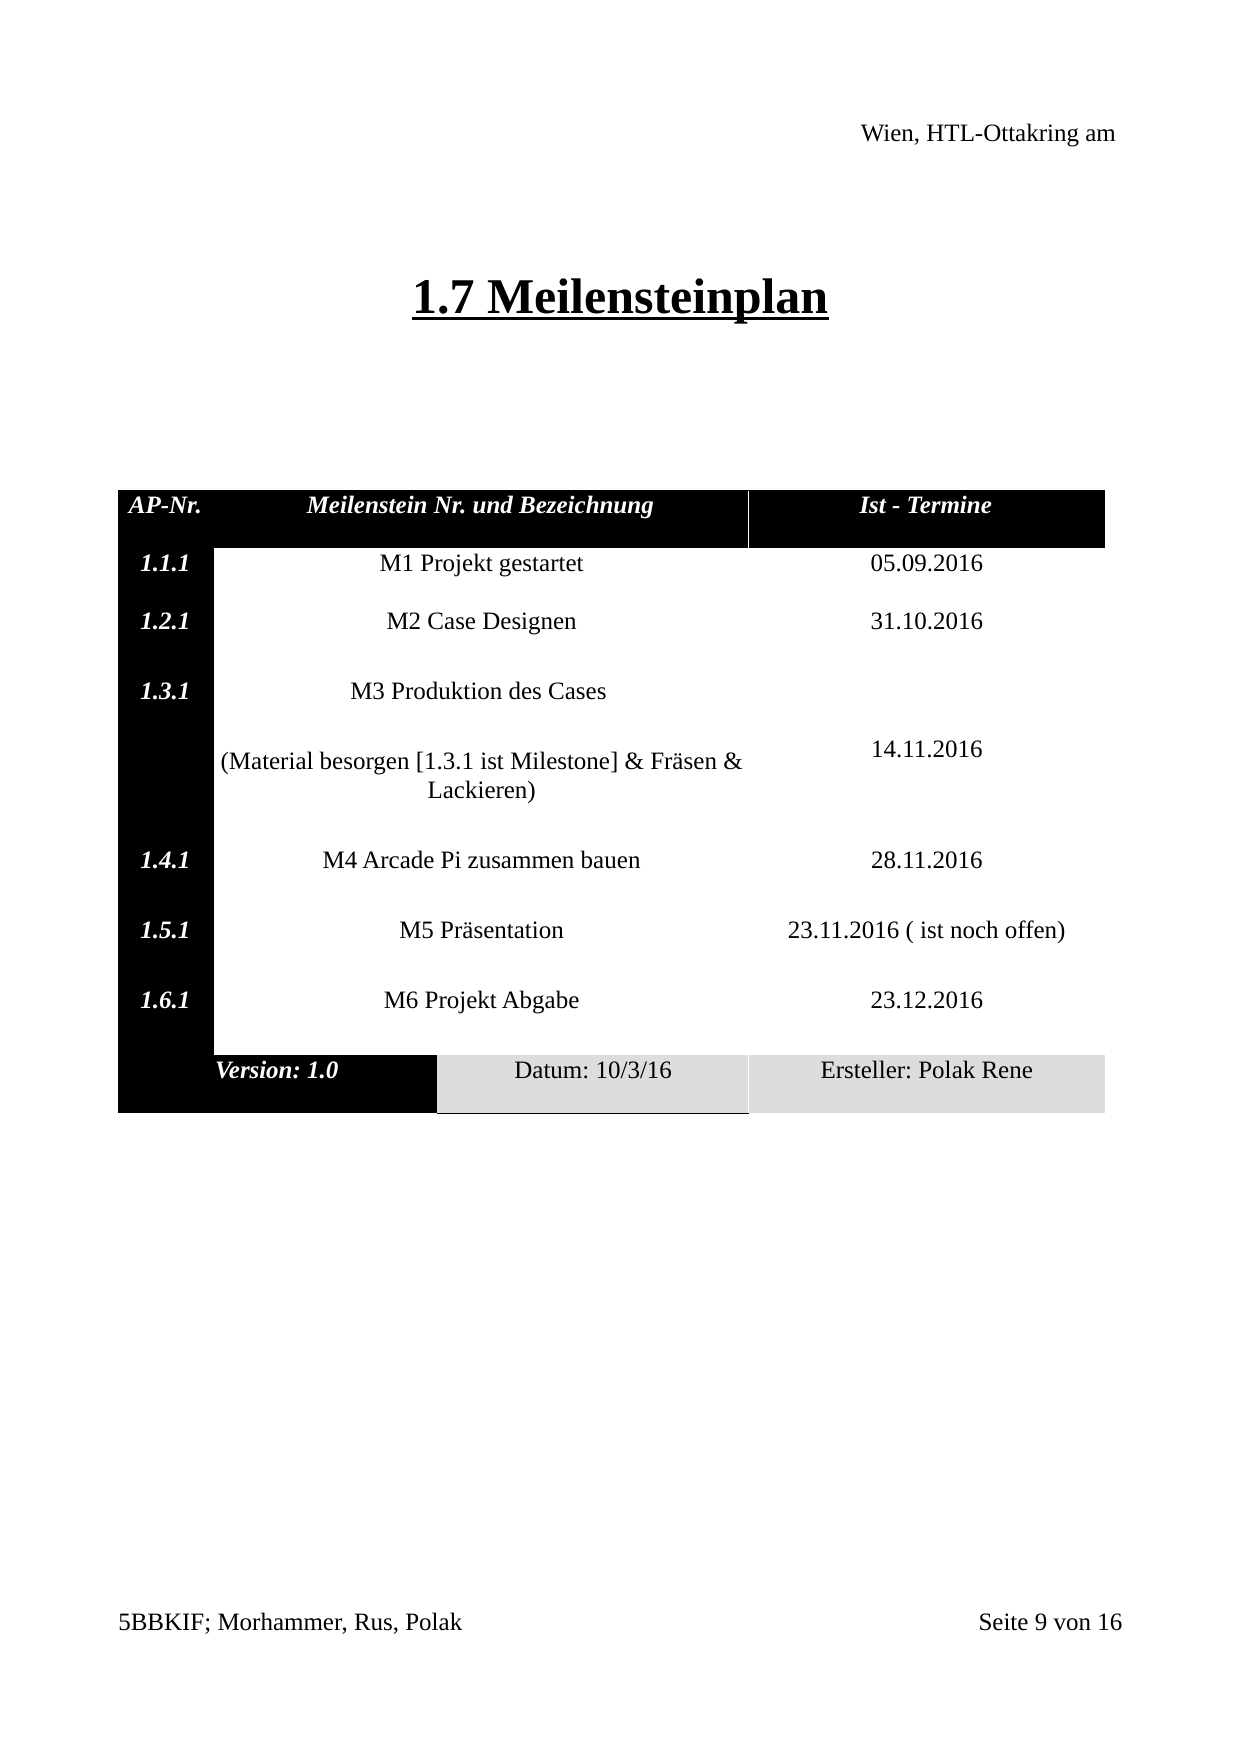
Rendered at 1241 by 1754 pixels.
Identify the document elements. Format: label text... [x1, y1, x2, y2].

table_cell 31.10.2016 [749, 606, 1105, 676]
table_cell M4 Arcade Pi zusammen bauen [214, 845, 748, 915]
table_header AP-Nr. [119, 491, 214, 548]
table_header Meilenstein Nr. und Bezeichnung [214, 491, 748, 548]
table_cell 1.4.1 [119, 845, 214, 915]
table_cell 05.09.2016 [749, 548, 1105, 606]
table_cell Version: 1.0 [119, 1055, 437, 1113]
table_cell 28.11.2016 [749, 845, 1105, 915]
table_cell 1.3.1 [119, 676, 214, 845]
table_cell M3 Produktion des Cases (Material besorgen [1.3.1 ist Milestone] & Fräsen & Lackieren) [214, 676, 748, 845]
table_cell 1.2.1 [119, 606, 214, 676]
table_cell 1.6.1 [119, 985, 214, 1055]
table_cell 1.5.1 [119, 915, 214, 985]
table_cell M6 Projekt Abgabe [214, 985, 748, 1055]
table_cell Ersteller: Polak Rene [749, 1055, 1105, 1113]
subtitle 1.7 Meilensteinplan [118, 267, 1122, 325]
table_cell 23.12.2016 [749, 985, 1105, 1055]
table_cell M1 Projekt gestartet [214, 548, 748, 606]
table_cell 1.1.1 [119, 548, 214, 606]
table_header Ist - Termine [749, 491, 1105, 548]
table_cell M5 Präsentation [214, 915, 748, 985]
table_cell 14.11.2016 [749, 676, 1105, 845]
table_cell 23.11.2016 ( ist noch offen) [749, 915, 1105, 985]
table_cell M2 Case Designen [214, 606, 748, 676]
table_cell Datum: 03.10.16 [437, 1055, 748, 1113]
